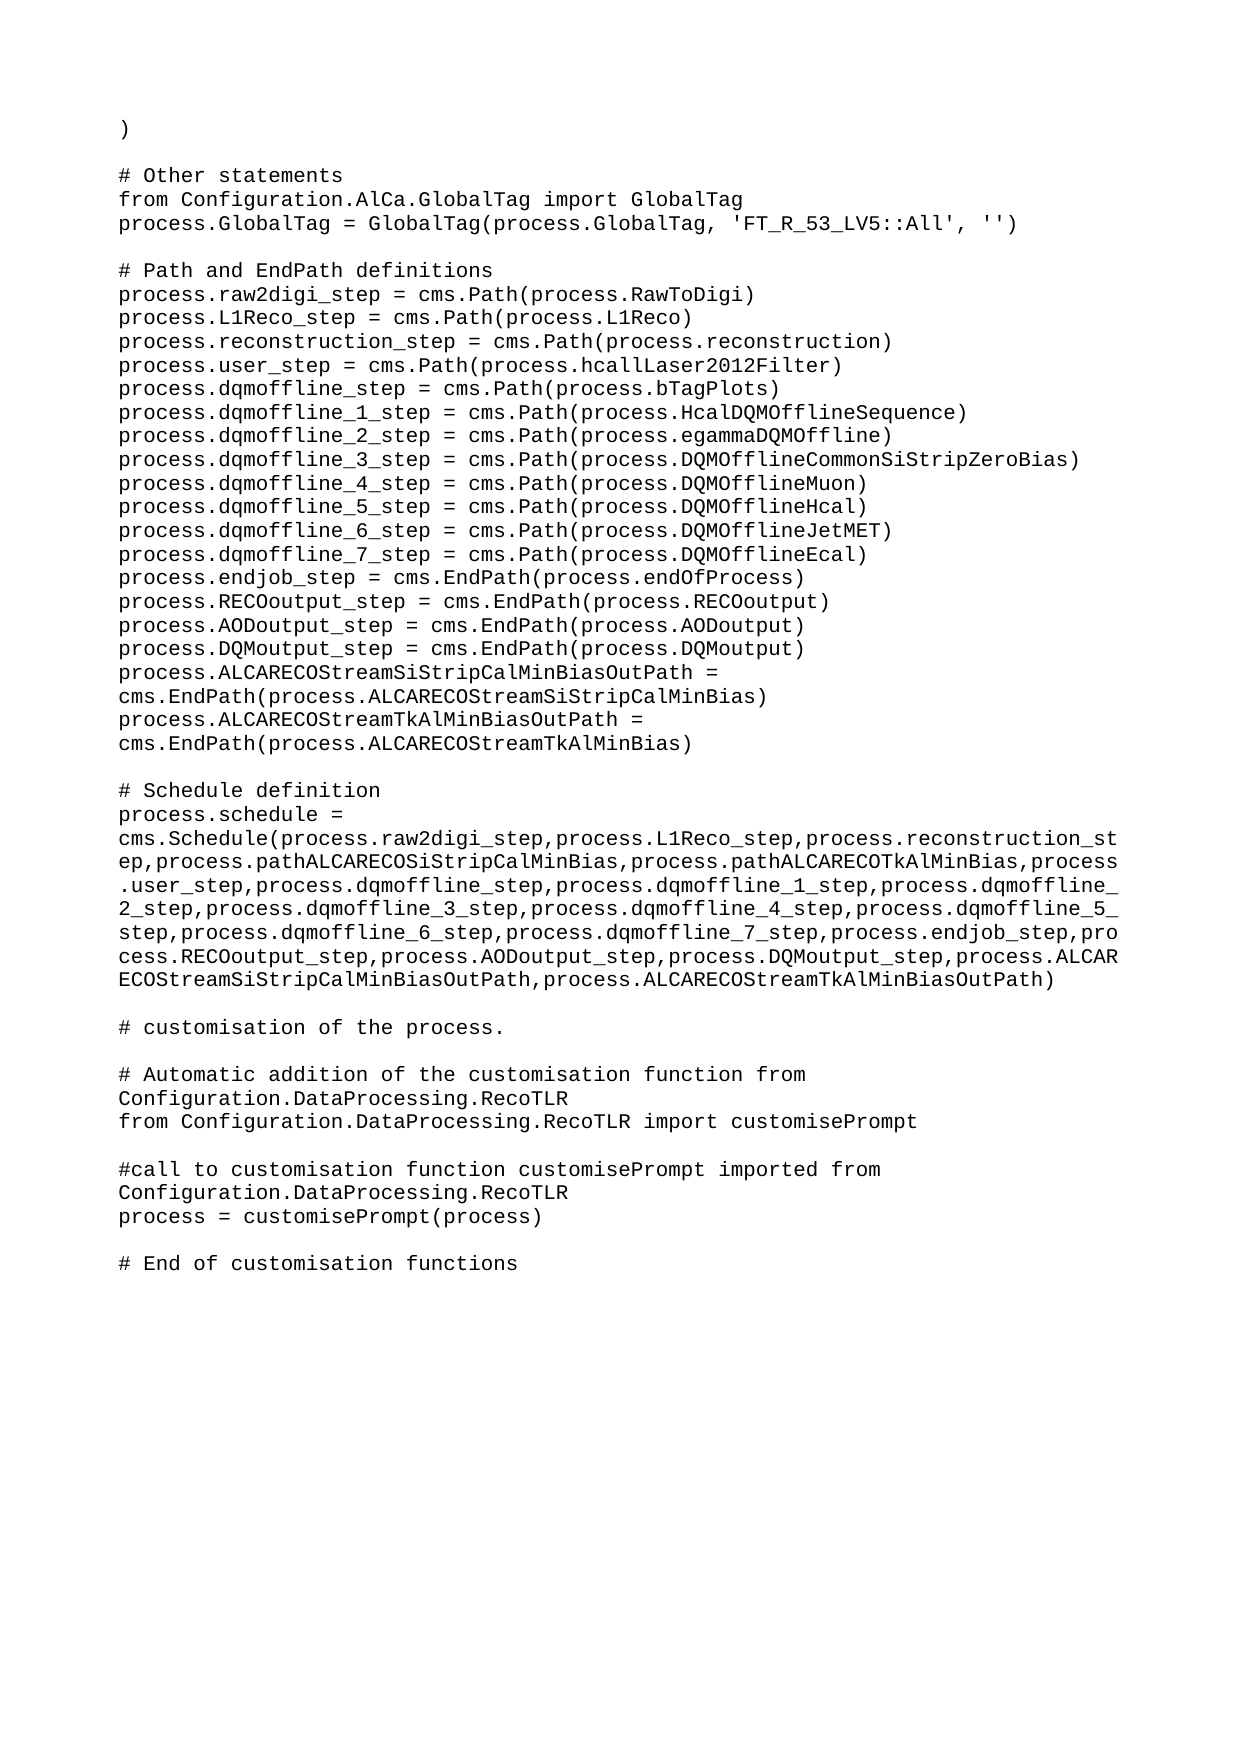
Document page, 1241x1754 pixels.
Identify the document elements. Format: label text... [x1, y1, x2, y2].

text process.DQMoutput_step = cms.EndPath(process.DQMoutput) [118, 638, 1122, 662]
text process.endjob_step = cms.EndPath(process.endOfProcess) [118, 567, 1122, 591]
text process.dqmoffline_5_step = cms.Path(process.DQMOfflineHcal) [118, 496, 1122, 520]
text # Other statements [118, 165, 1122, 189]
text process.ALCARECOStreamSiStripCalMinBiasOutPath = cms.EndPath(process.ALCARECOStreamSiStripCalMinBias) [118, 662, 1122, 709]
text process = customisePrompt(process) [118, 1206, 1122, 1229]
text process.dqmoffline_4_step = cms.Path(process.DQMOfflineMuon) [118, 473, 1122, 496]
text process.AODoutput_step = cms.EndPath(process.AODoutput) [118, 615, 1122, 638]
text # Schedule definition [118, 780, 1122, 804]
text process.GlobalTag = GlobalTag(process.GlobalTag, 'FT_R_53_LV5::All', '') [118, 213, 1122, 236]
text # Automatic addition of the customisation function from Configuration.DataProcessing.RecoTLR [118, 1064, 1122, 1111]
text process.dqmoffline_2_step = cms.Path(process.egammaDQMOffline) [118, 426, 1122, 449]
text process.user_step = cms.Path(process.hcallLaser2012Filter) [118, 354, 1122, 378]
text # customisation of the process. [118, 1017, 1122, 1040]
text process.dqmoffline_step = cms.Path(process.bTagPlots) [118, 378, 1122, 402]
text ) [118, 118, 1122, 142]
text from Configuration.DataProcessing.RecoTLR import customisePrompt [118, 1111, 1122, 1135]
text process.ALCARECOStreamTkAlMinBiasOutPath = cms.EndPath(process.ALCARECOStreamTkAlMinBias) [118, 709, 1122, 757]
text process.RECOoutput_step = cms.EndPath(process.RECOoutput) [118, 591, 1122, 615]
text # Path and EndPath definitions [118, 260, 1122, 284]
text process.dqmoffline_6_step = cms.Path(process.DQMOfflineJetMET) [118, 520, 1122, 544]
text # End of customisation functions [118, 1253, 1122, 1277]
text process.dqmoffline_3_step = cms.Path(process.DQMOfflineCommonSiStripZeroBias) [118, 449, 1122, 473]
text #call to customisation function customisePrompt imported from Configuration.DataProcessing.RecoTLR [118, 1158, 1122, 1206]
text process.dqmoffline_7_step = cms.Path(process.DQMOfflineEcal) [118, 544, 1122, 567]
text process.raw2digi_step = cms.Path(process.RawToDigi) [118, 284, 1122, 307]
text process.L1Reco_step = cms.Path(process.L1Reco) [118, 307, 1122, 331]
text process.reconstruction_step = cms.Path(process.reconstruction) [118, 331, 1122, 354]
text from Configuration.AlCa.GlobalTag import GlobalTag [118, 189, 1122, 213]
text process.dqmoffline_1_step = cms.Path(process.HcalDQMOfflineSequence) [118, 402, 1122, 426]
text process.schedule = cms.Schedule(process.raw2digi_step,process.L1Reco_step,process.reconstruction_step,process.pathALCARECOSiStripCalMinBias,process.pathALCARECOTkAlMinBias,process.user_step,process.dqmoffline_step,process.dqmoffline_1_step,process.dqmoffline_2_step,process.dqmoffline_3_step,process.dqmoffline_4_step,process.dqmoffline_5_step,process.dqmoffline_6_step,process.dqmoffline_7_step,process.endjob_step,process.RECOoutput_step,process.AODoutput_step,process.DQMoutput_step,process.ALCARECOStreamSiStripCalMinBiasOutPath,process.ALCARECOStreamTkAlMinBiasOutPath) [118, 804, 1122, 993]
